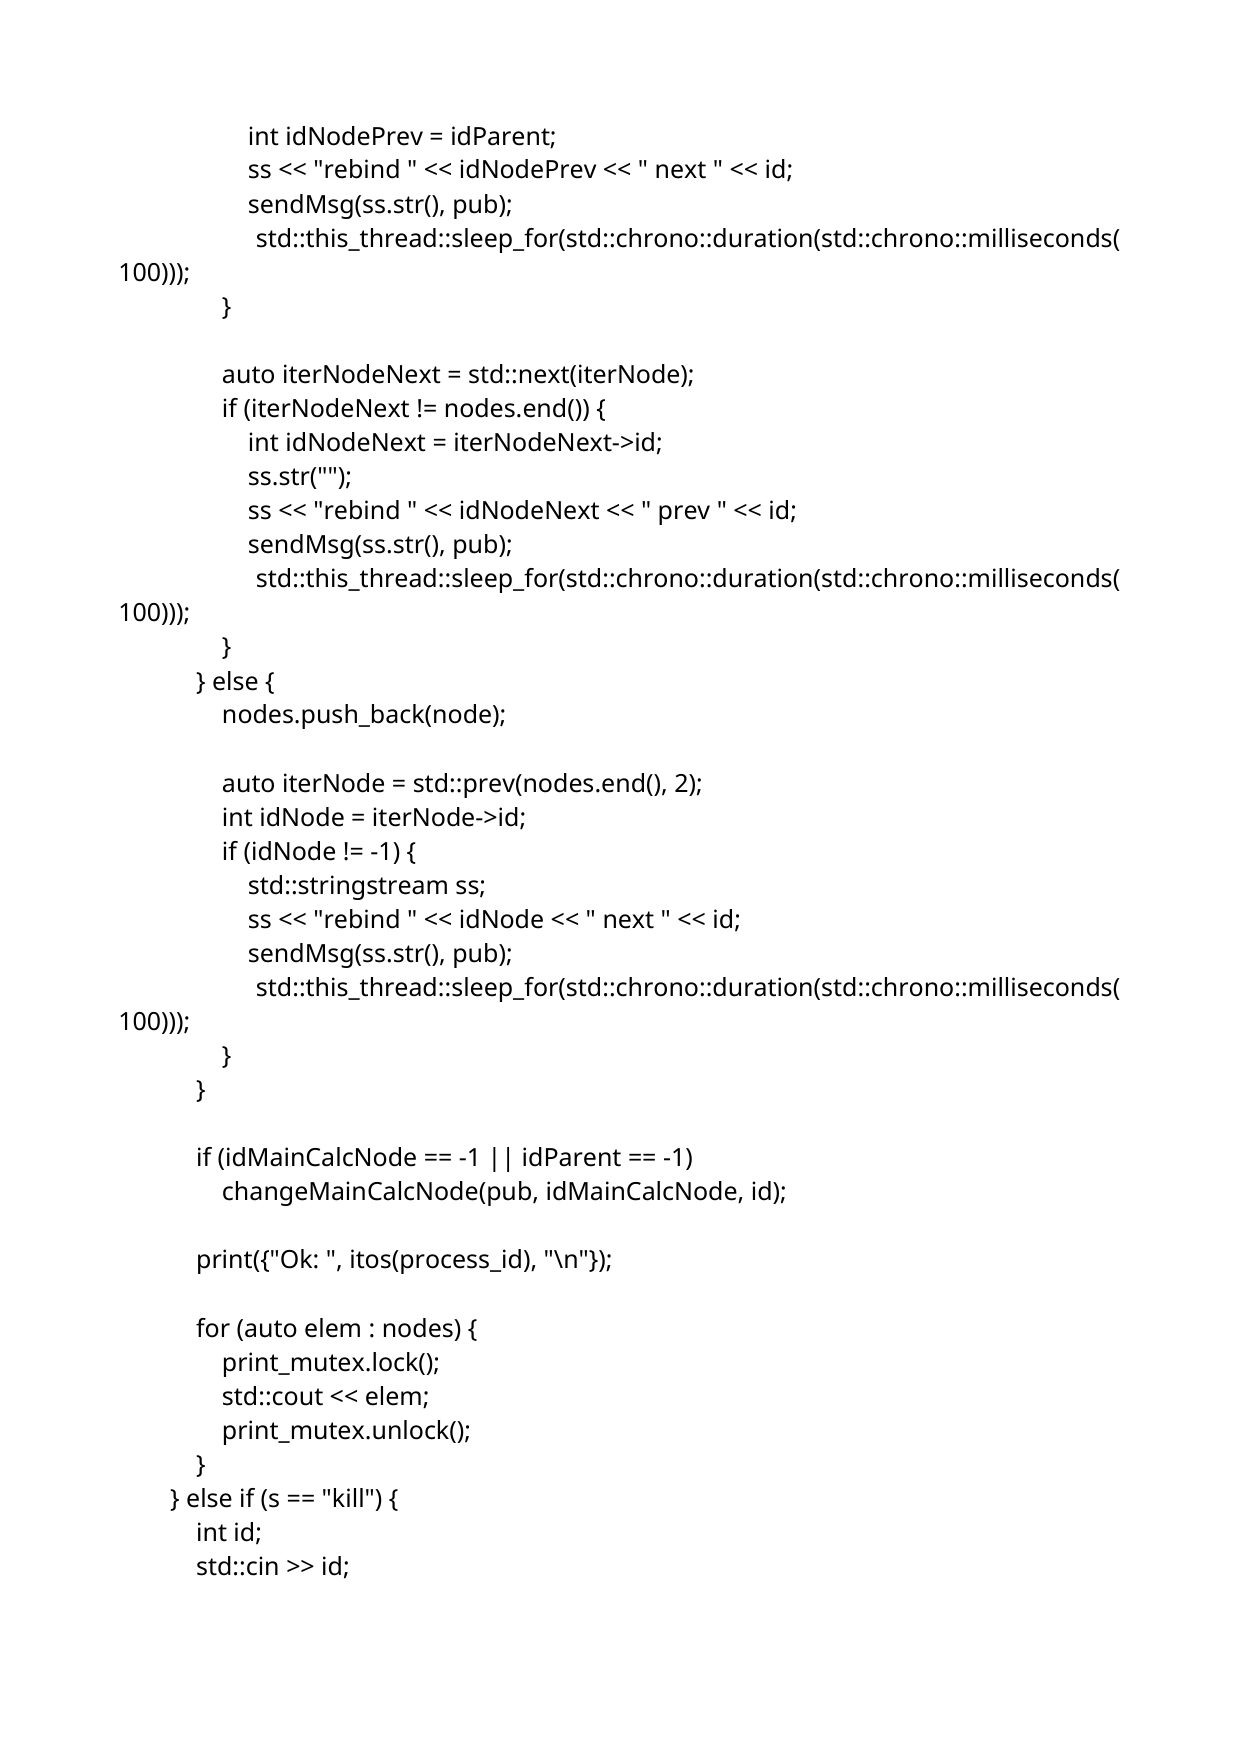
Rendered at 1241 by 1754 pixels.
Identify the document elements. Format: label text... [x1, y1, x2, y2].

text } [118, 1447, 1122, 1481]
text } else { [118, 663, 1122, 697]
text if (idNode != -1) { [118, 833, 1122, 867]
text nodes.push_back(node); [118, 697, 1122, 731]
text ss << "rebind " << idNodePrev << " next " << id; [118, 152, 1122, 186]
text sendMsg(ss.str(), pub); [118, 186, 1122, 220]
text print_mutex.unlock(); [118, 1412, 1122, 1447]
text } [118, 629, 1122, 663]
text if (iterNodeNext != nodes.end()) { [118, 391, 1122, 425]
text std::cout << elem; [118, 1378, 1122, 1412]
text sendMsg(ss.str(), pub); [118, 527, 1122, 561]
text } [118, 288, 1122, 322]
text ss << "rebind " << idNode << " next " << id; [118, 902, 1122, 936]
text } [118, 1072, 1122, 1106]
text std::this_thread::sleep_for(std::chrono::duration(std::chrono::milliseconds(100))); [118, 970, 1122, 1038]
text auto iterNode = std::prev(nodes.end(), 2); [118, 765, 1122, 799]
text for (auto elem : nodes) { [118, 1310, 1122, 1344]
text int idNodePrev = idParent; [118, 118, 1122, 152]
text int idNodeNext = iterNodeNext->id; [118, 425, 1122, 459]
text std::stringstream ss; [118, 867, 1122, 902]
text ss.str(""); [118, 459, 1122, 493]
text print({"Ok: ", itos(process_id), "\n"}); [118, 1242, 1122, 1276]
text changeMainCalcNode(pub, idMainCalcNode, id); [118, 1174, 1122, 1208]
text ss << "rebind " << idNodeNext << " prev " << id; [118, 493, 1122, 527]
text int id; [118, 1515, 1122, 1549]
text int idNode = iterNode->id; [118, 799, 1122, 833]
text print_mutex.lock(); [118, 1344, 1122, 1378]
text if (idMainCalcNode == -1 || idParent == -1) [118, 1140, 1122, 1174]
text auto iterNodeNext = std::next(iterNode); [118, 357, 1122, 391]
text std::this_thread::sleep_for(std::chrono::duration(std::chrono::milliseconds(100))); [118, 220, 1122, 288]
text std::cin >> id; [118, 1549, 1122, 1583]
text sendMsg(ss.str(), pub); [118, 936, 1122, 970]
text } [118, 1038, 1122, 1072]
text } else if (s == "kill") { [118, 1481, 1122, 1515]
text std::this_thread::sleep_for(std::chrono::duration(std::chrono::milliseconds(100))); [118, 561, 1122, 629]
